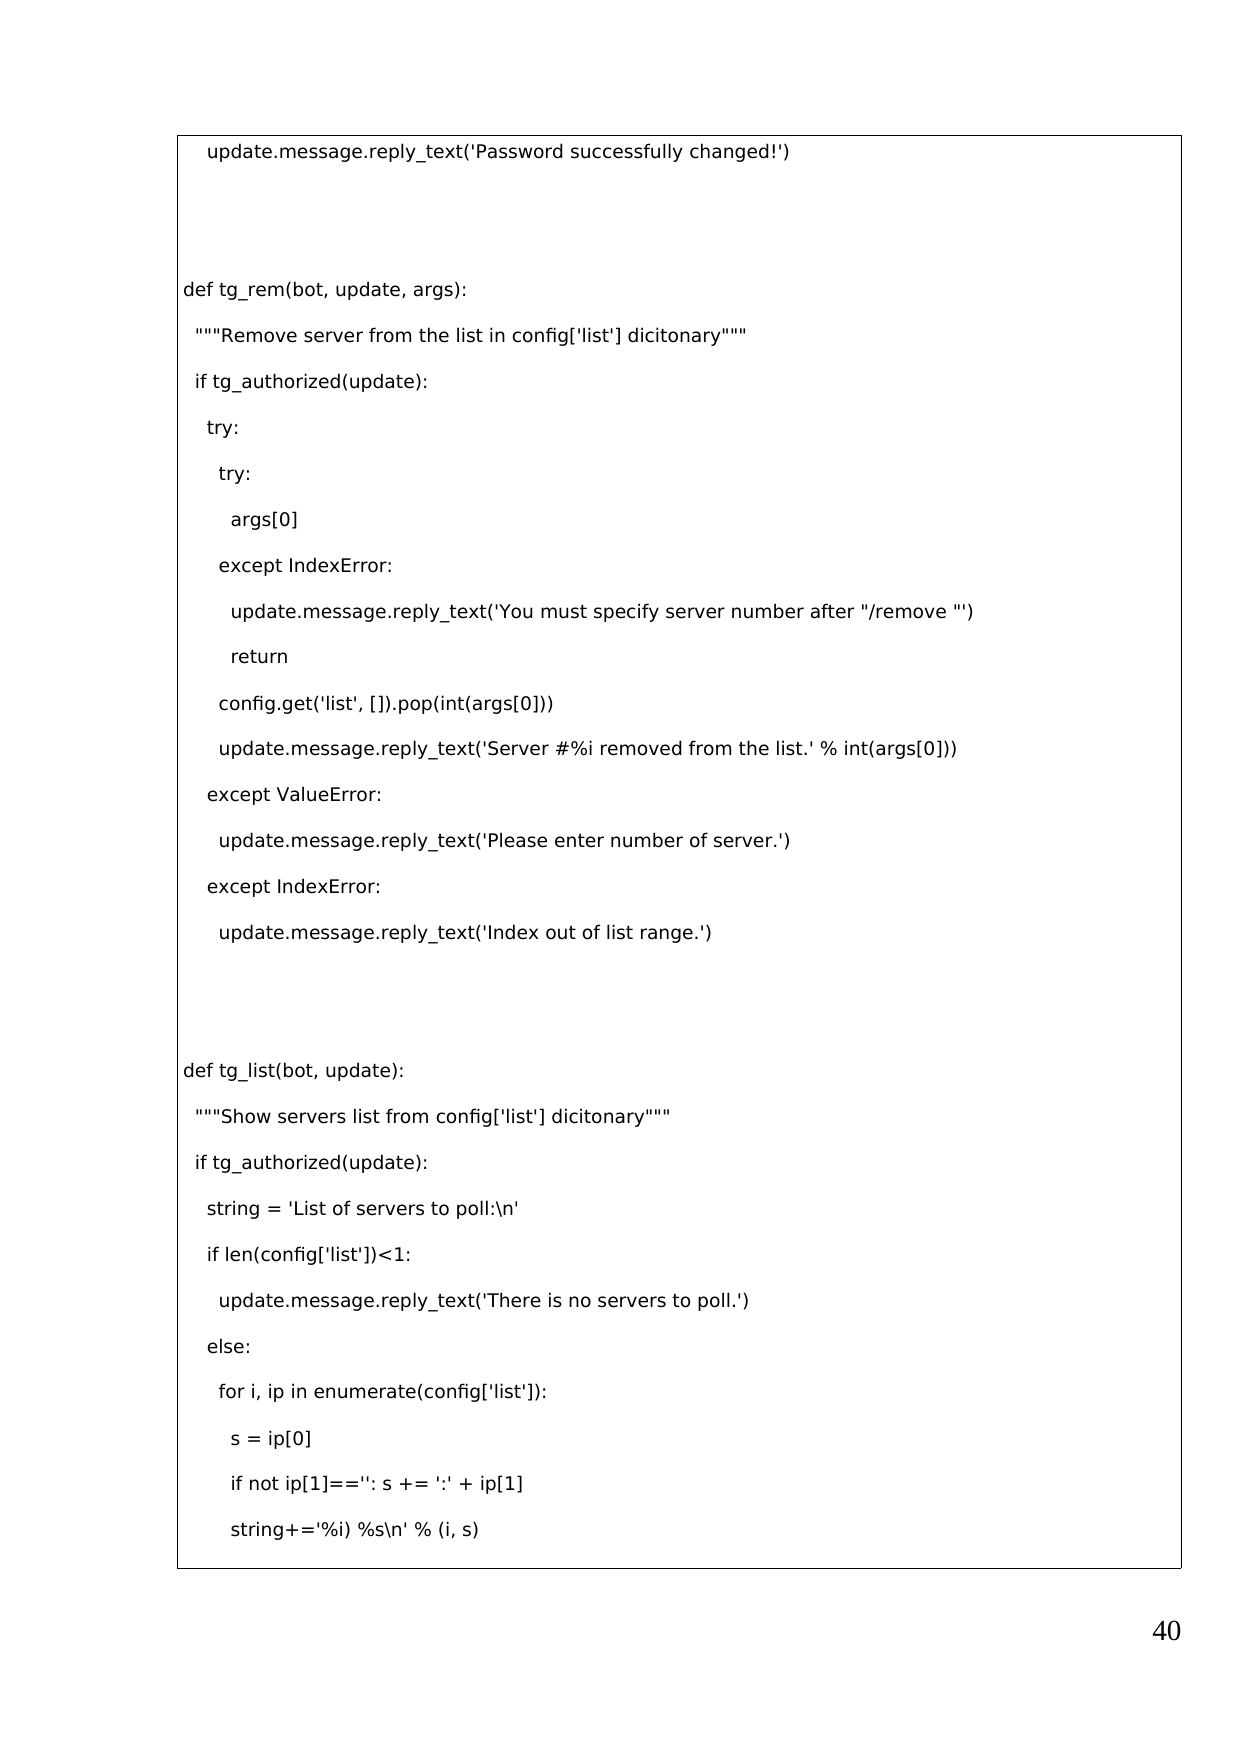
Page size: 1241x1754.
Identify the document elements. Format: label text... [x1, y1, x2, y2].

table_header update.message.reply_text('Password successfully changed!') def tg_rem(bot, update, args): """Remove server from the list in config['list'] dicitonary""" if tg_authorized(update): try: try: args[0] except IndexError: update.message.reply_text('You must specify server number after "/remove "') return config.get('list', []).pop(int(args[0])) update.message.reply_text('Server #%i removed from the list.' % int(args[0])) except ValueError: update.message.reply_text('Please enter number of server.') except IndexError: update.message.reply_text('Index out of list range.') def tg_list(bot, update): """Show servers list from config['list'] dicitonary""" if tg_authorized(update): string = 'List of servers to poll:\n' if len(config['list'])<1: update.message.reply_text('There is no servers to poll.') else: for i, ip in enumerate(config['list']): s = ip[0] if not ip[1]=='': s += ':' + ip[1] string+='%i) %s\n' % (i, s) [178, 136, 1181, 1568]
